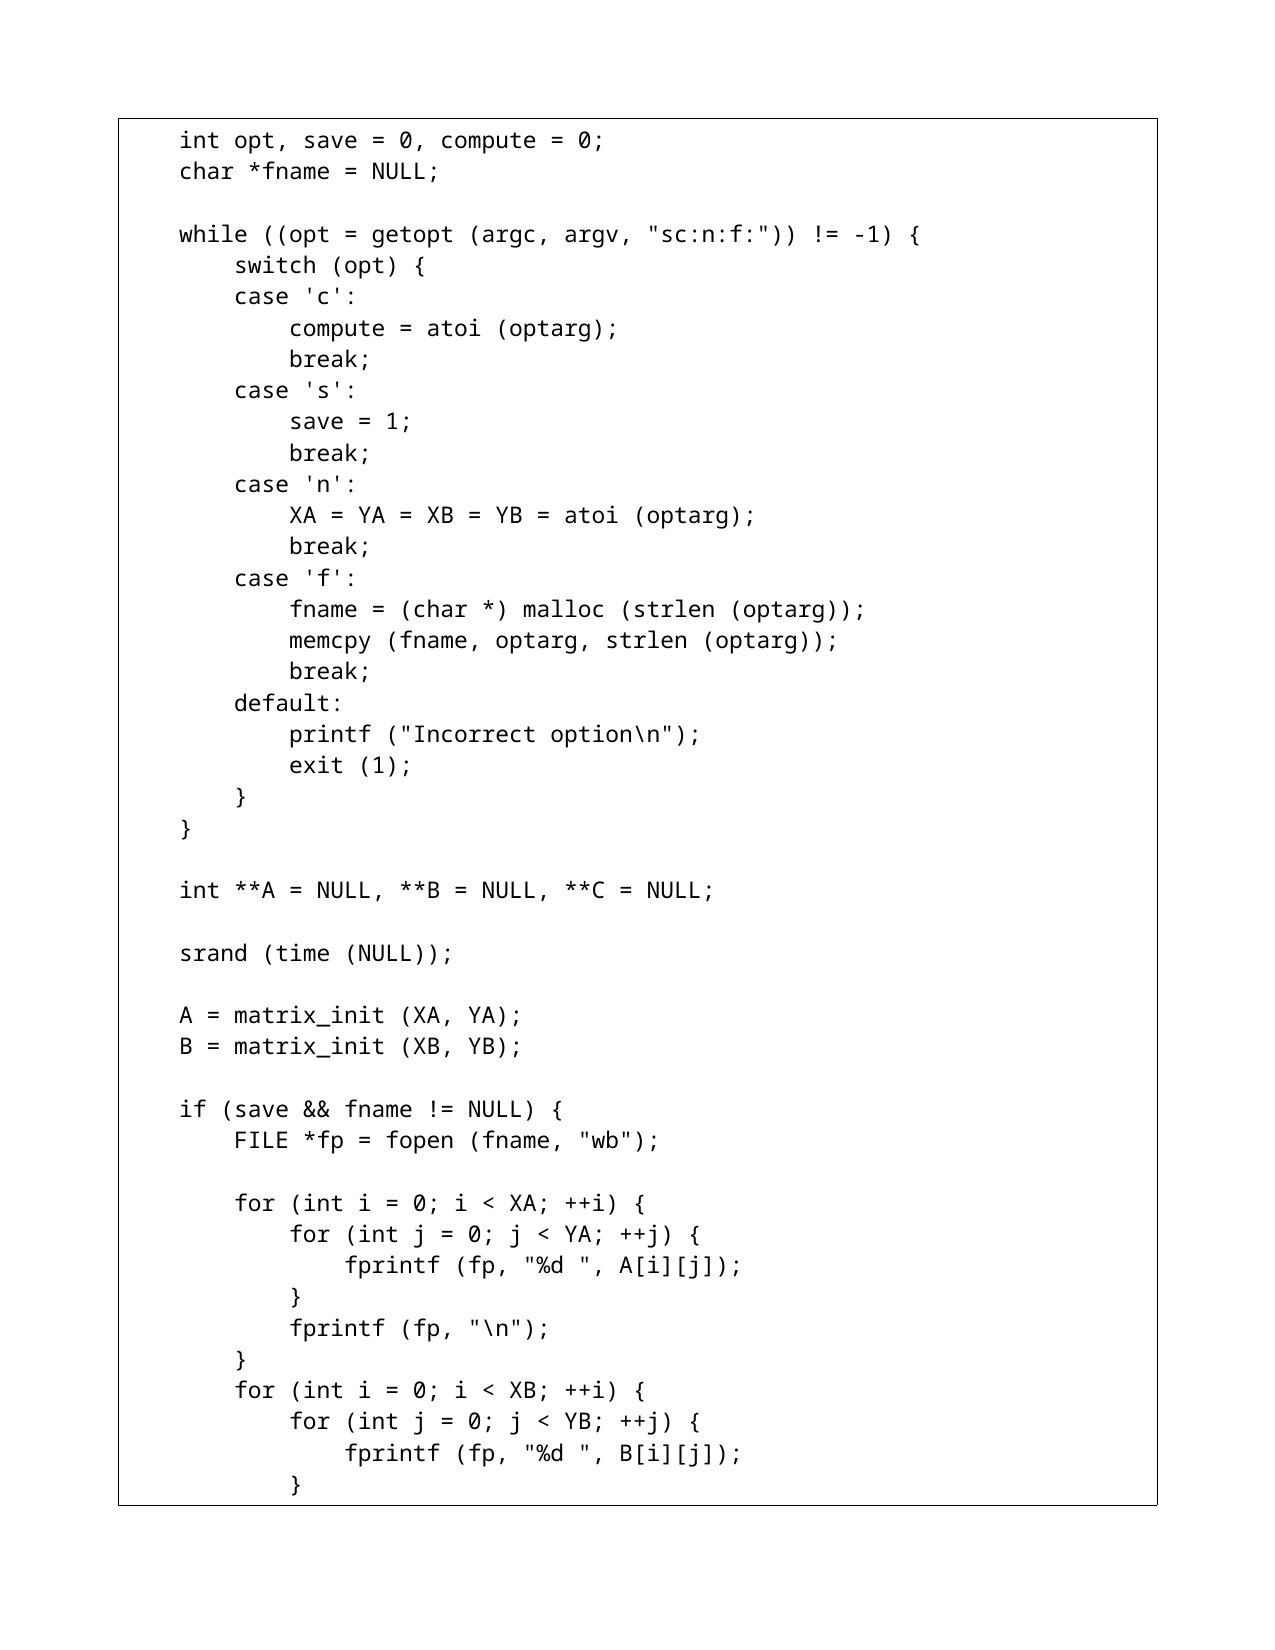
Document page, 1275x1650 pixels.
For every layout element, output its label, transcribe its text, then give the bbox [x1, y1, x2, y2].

table_header int opt, save = 0, compute = 0; char *fname = NULL; while ((opt = getopt (argc, argv, "sc:n:f:")) != -1) { switch (opt) { case 'c': compute = atoi (optarg); break; case 's': save = 1; break; case 'n': XA = YA = XB = YB = atoi (optarg); break; case 'f': fname = (char *) malloc (strlen (optarg)); memcpy (fname, optarg, strlen (optarg)); break; default: printf ("Incorrect option\n"); exit (1); } } int **A = NULL, **B = NULL, **C = NULL; srand (time (NULL)); A = matrix_init (XA, YA); B = matrix_init (XB, YB); if (save && fname != NULL) { FILE *fp = fopen (fname, "wb"); for (int i = 0; i < XA; ++i) { for (int j = 0; j < YA; ++j) { fprintf (fp, "%d ", A[i][j]); } fprintf (fp, "\n"); } for (int i = 0; i < XB; ++i) { for (int j = 0; j < YB; ++j) { fprintf (fp, "%d ", B[i][j]); } [119, 119, 1157, 1505]
